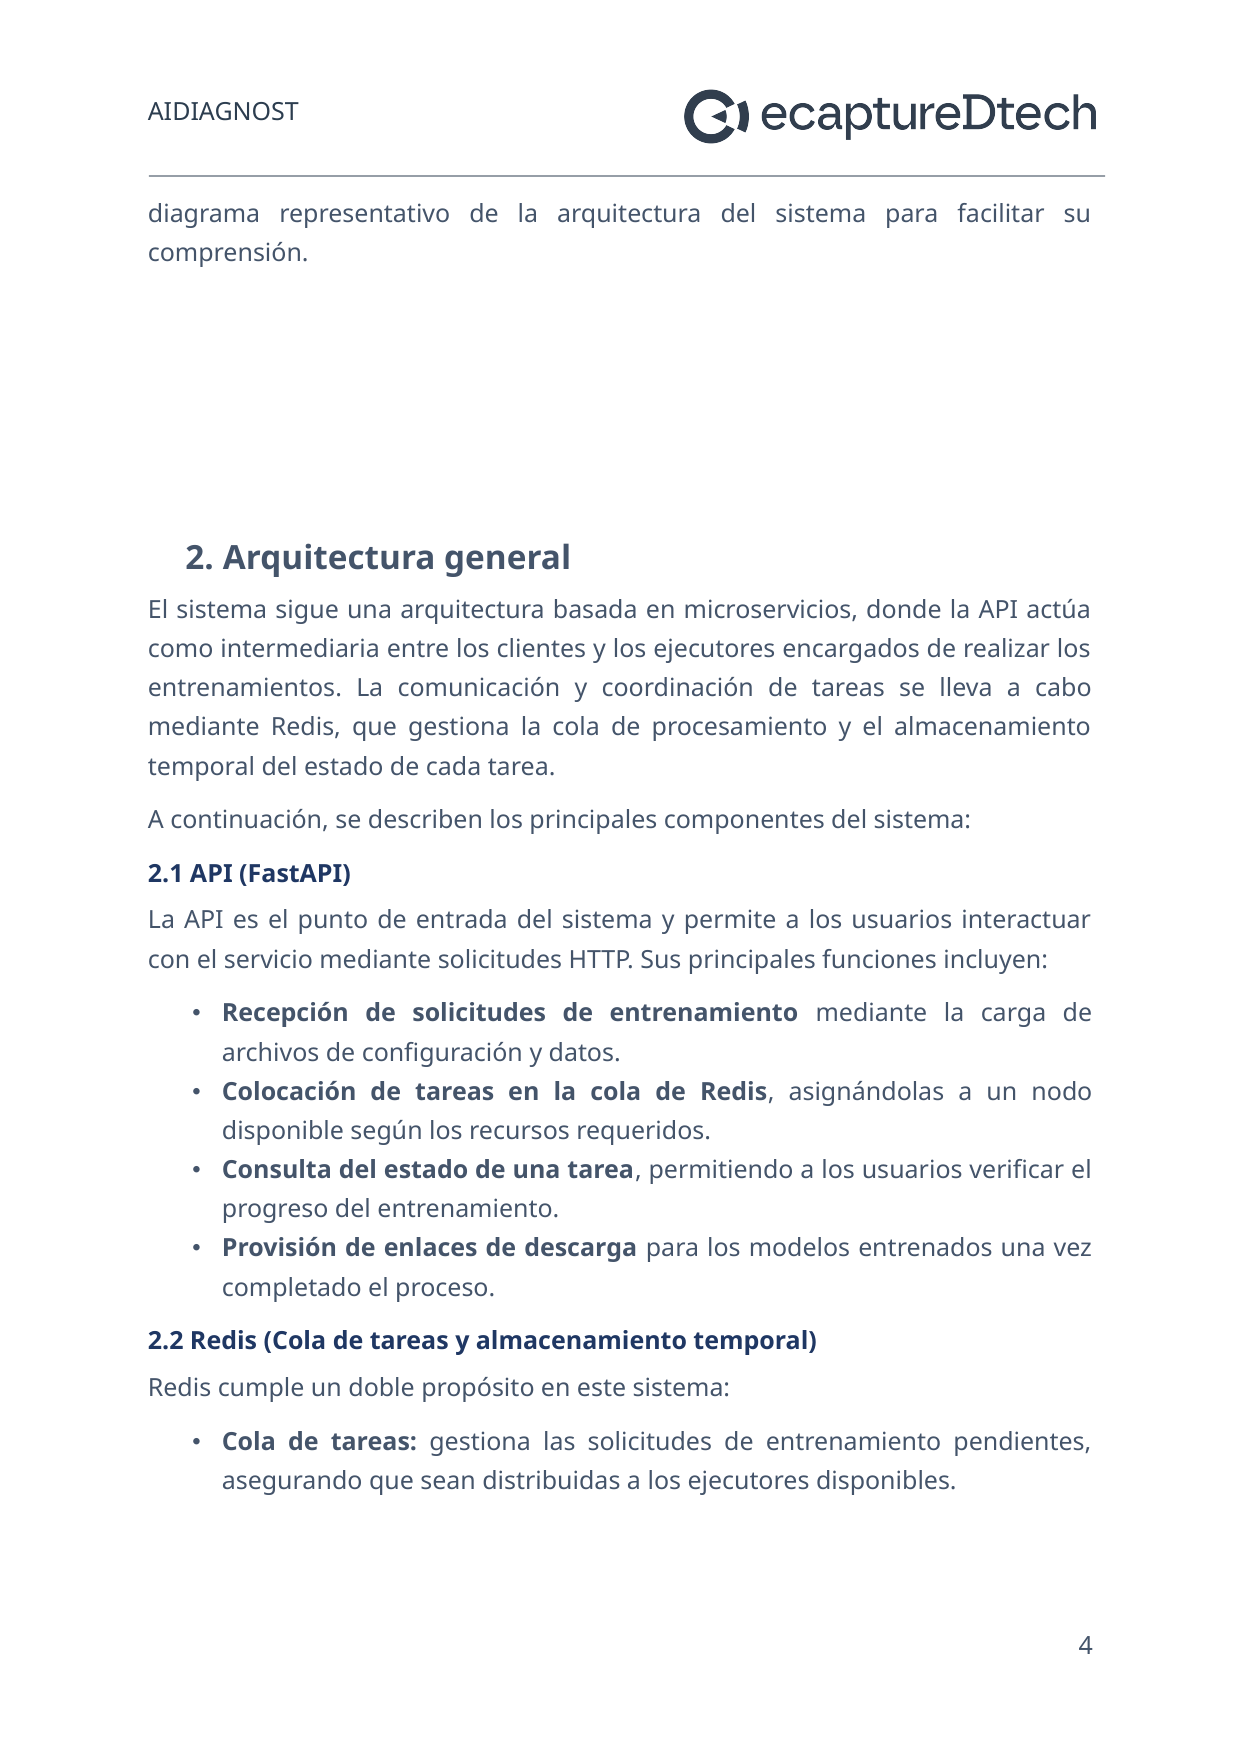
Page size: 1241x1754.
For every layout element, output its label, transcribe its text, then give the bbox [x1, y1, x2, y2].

text El sistema sigue una arquitectura basada en microservicios, donde la API actúa como intermediaria entre los clientes y los ejecutores encargados de realizar los entrenamientos. La comunicación y coordinación de tareas se lleva a cabo mediante Redis, que gestiona la cola de procesamiento y el almacenamiento temporal del estado de cada tarea. [148, 591, 1092, 782]
list Recepción de solicitudes de entrenamiento mediante la carga de archivos de configuración y datos. [192, 995, 1092, 1068]
text A continuación, se describen los principales componentes del sistema: [148, 802, 1092, 836]
subtitle 2.2 Redis (Cola de tareas y almacenamiento temporal) [148, 1323, 1092, 1357]
list Colocación de tareas en la cola de Redis, asignándolas a un nodo disponible según los recursos requeridos. [192, 1073, 1092, 1147]
text Redis cumple un doble propósito en este sistema: [148, 1369, 1092, 1404]
picture [148, 62, 1122, 177]
list Consulta del estado de una tarea, permitiendo a los usuarios verificar el progreso del entrenamiento. [192, 1152, 1092, 1225]
text diagrama representativo de la arquitectura del sistema para facilitar su comprensión. [148, 195, 1092, 268]
list Cola de tareas: gestiona las solicitudes de entrenamiento pendientes, asegurando que sean distribuidas a los ejecutores disponibles. [192, 1423, 1092, 1497]
list Provisión de enlaces de descarga para los modelos entrenados una vez completado el proceso. [192, 1230, 1092, 1303]
subtitle 2.1 API (FastAPI) [148, 856, 1092, 890]
text La API es el punto de entrada del sistema y permite a los usuarios interactuar con el servicio mediante solicitudes HTTP. Sus principales funciones incluyen: [148, 902, 1092, 975]
subtitle Arquitectura general [185, 533, 1092, 579]
